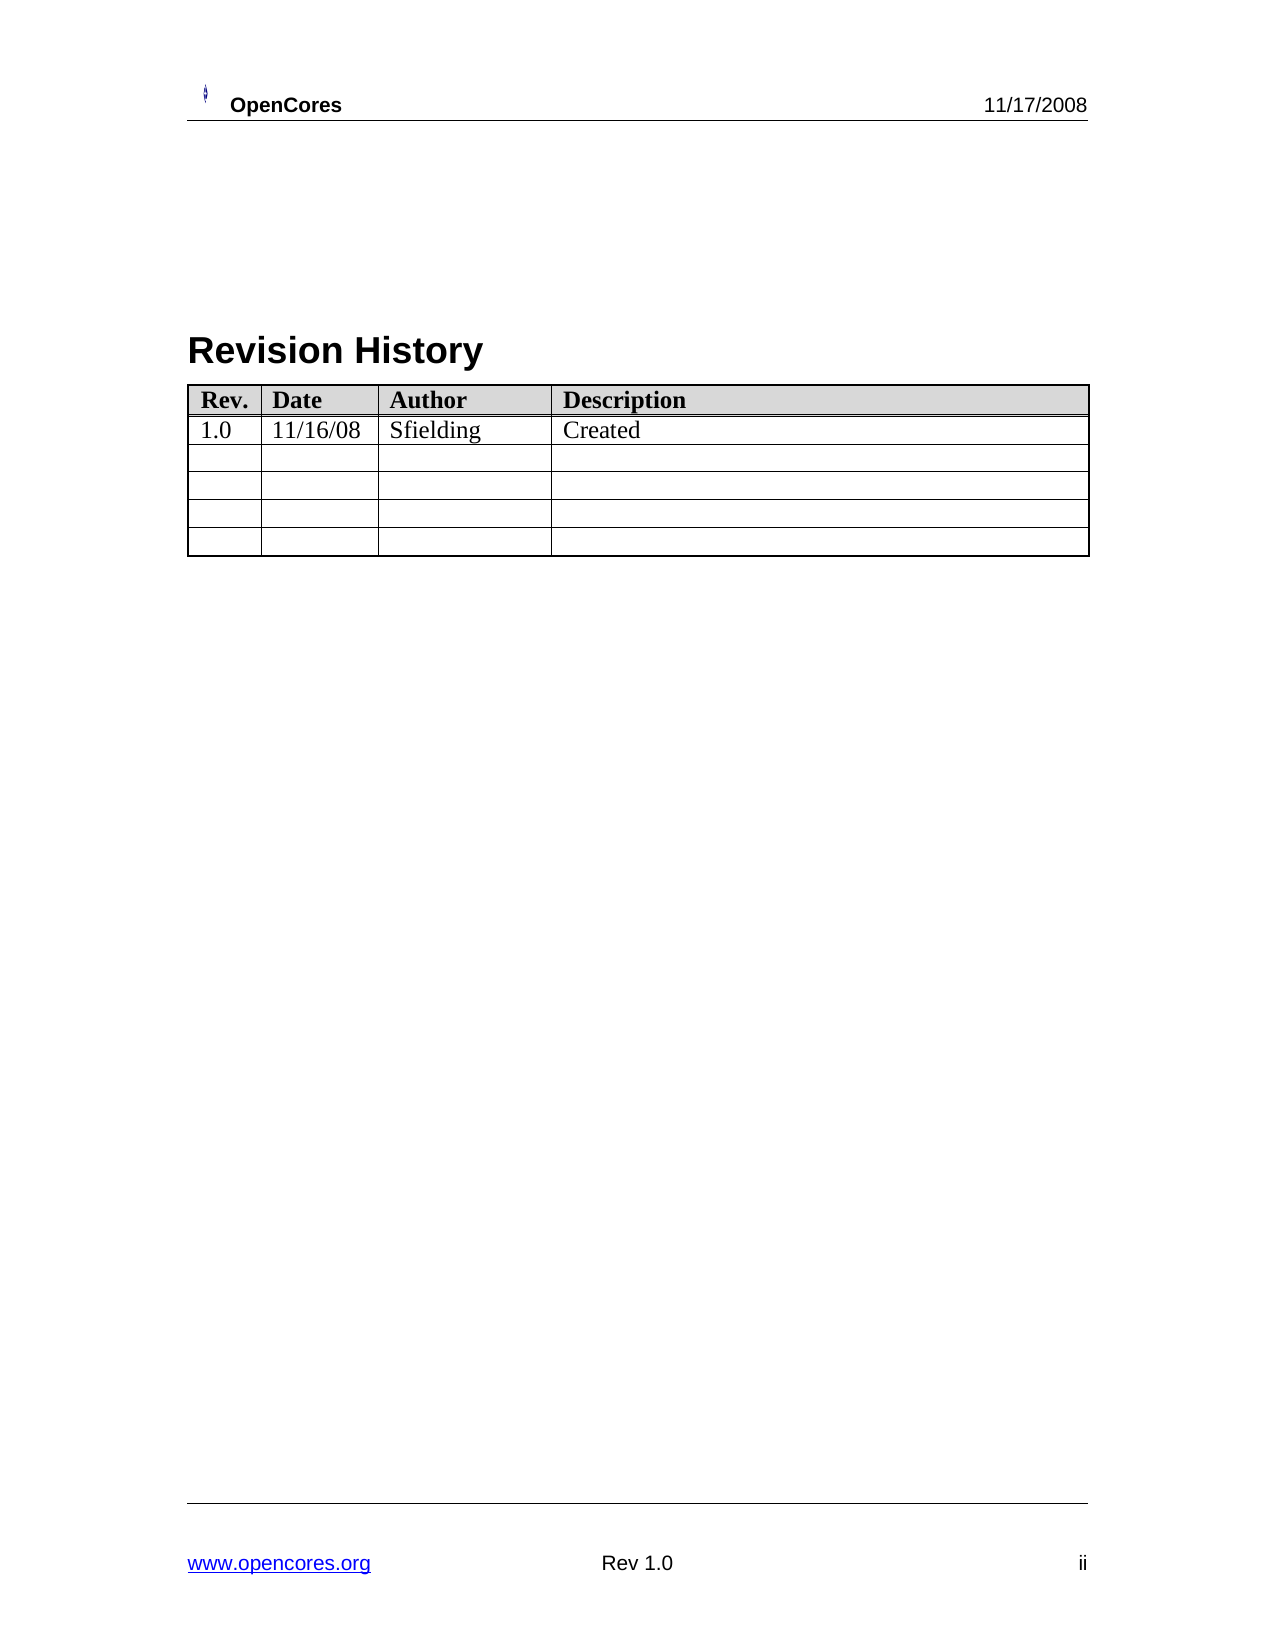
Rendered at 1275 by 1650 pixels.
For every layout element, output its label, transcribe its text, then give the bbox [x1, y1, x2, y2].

table_header Description [552, 386, 1088, 414]
table_cell [262, 528, 378, 555]
table_cell [189, 445, 261, 471]
table_cell [552, 472, 1088, 499]
table_cell Created [552, 417, 1088, 444]
table_cell 1.0 [189, 417, 261, 444]
table_header Author [379, 386, 551, 414]
table_cell [189, 472, 261, 499]
table_cell [552, 500, 1088, 527]
table_cell [262, 445, 378, 471]
table_cell [189, 500, 261, 527]
table_cell [379, 528, 551, 555]
table_cell [262, 500, 378, 527]
table_cell [552, 445, 1088, 471]
table_cell [262, 472, 378, 499]
text Revision History [187, 329, 1087, 371]
table_cell [379, 500, 551, 527]
table_cell 11/16/08 [262, 417, 378, 444]
table_cell Sfielding [379, 417, 551, 444]
table_cell [552, 528, 1088, 555]
table_cell [379, 472, 551, 499]
table_cell [189, 528, 261, 555]
table_header Rev. [189, 386, 261, 414]
table_header Date [262, 386, 378, 414]
table_cell [379, 445, 551, 471]
